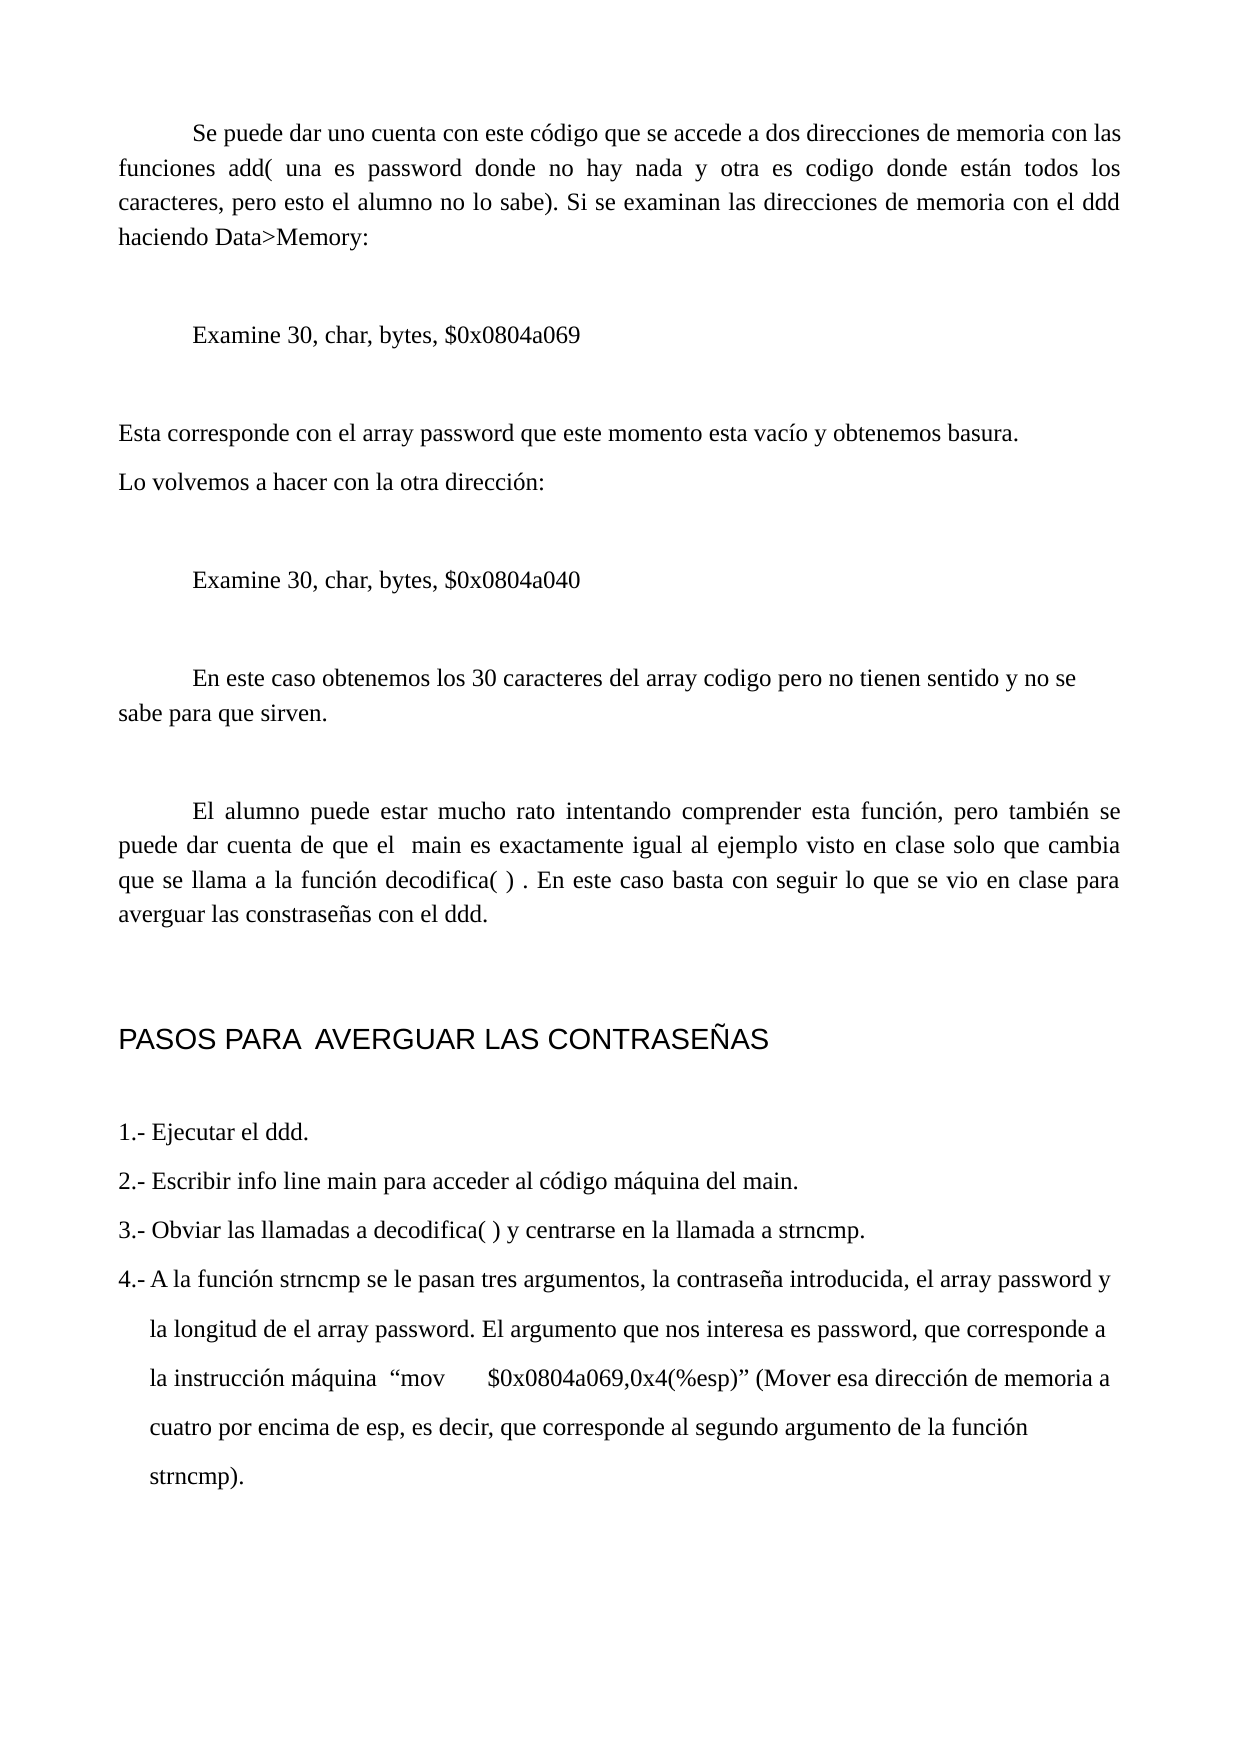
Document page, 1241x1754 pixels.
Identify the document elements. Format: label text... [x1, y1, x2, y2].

text En este caso obtenemos los 30 caracteres del array codigo pero no tienen sentido y no se sabe para que sirven. [118, 663, 1122, 726]
text Lo volvemos a hacer con la otra dirección: [118, 467, 1122, 496]
text cuatro por encima de esp, es decir, que corresponde al segundo argumento de la función [118, 1412, 1122, 1441]
text 4.- A la función strncmp se le pasan tres argumentos, la contraseña introducida, el array password y [118, 1264, 1122, 1293]
text Examine 30, char, bytes, $0x0804a040 [118, 565, 1122, 594]
subtitle PASOS PARA AVERGUAR LAS CONTRASEÑAS [118, 1022, 1122, 1056]
text El alumno puede estar mucho rato intentando comprender esta función, pero también se puede dar cuenta de que el main es exactamente igual al ejemplo visto en clase solo que cambia que se llama a la función decodifica( ) . En este caso basta con seguir lo que se vio en clase para averguar las constraseñas con el ddd. [118, 796, 1122, 928]
text 2.- Escribir info line main para acceder al código máquina del main. [118, 1166, 1122, 1195]
text Examine 30, char, bytes, $0x0804a069 [118, 320, 1122, 348]
text la longitud de el array password. El argumento que nos interesa es password, que corresponde a [118, 1314, 1122, 1342]
text 3.- Obviar las llamadas a decodifica( ) y centrarse en la llamada a strncmp. [118, 1216, 1122, 1244]
text la instrucción máquina “mov $0x0804a069,0x4(%esp)” (Mover esa dirección de memoria a [118, 1363, 1122, 1391]
text 1.- Ejecutar el ddd. [118, 1117, 1122, 1146]
text strncmp). [118, 1461, 1122, 1489]
text Esta corresponde con el array password que este momento esta vacío y obtenemos basura. [118, 418, 1122, 447]
text Se puede dar uno cuenta con este código que se accede a dos direcciones de memoria con las funciones add( una es password donde no hay nada y otra es codigo donde están todos los caracteres, pero esto el alumno no lo sabe). Si se examinan las direcciones de memoria con el ddd haciendo Data>Memory: [118, 118, 1122, 250]
